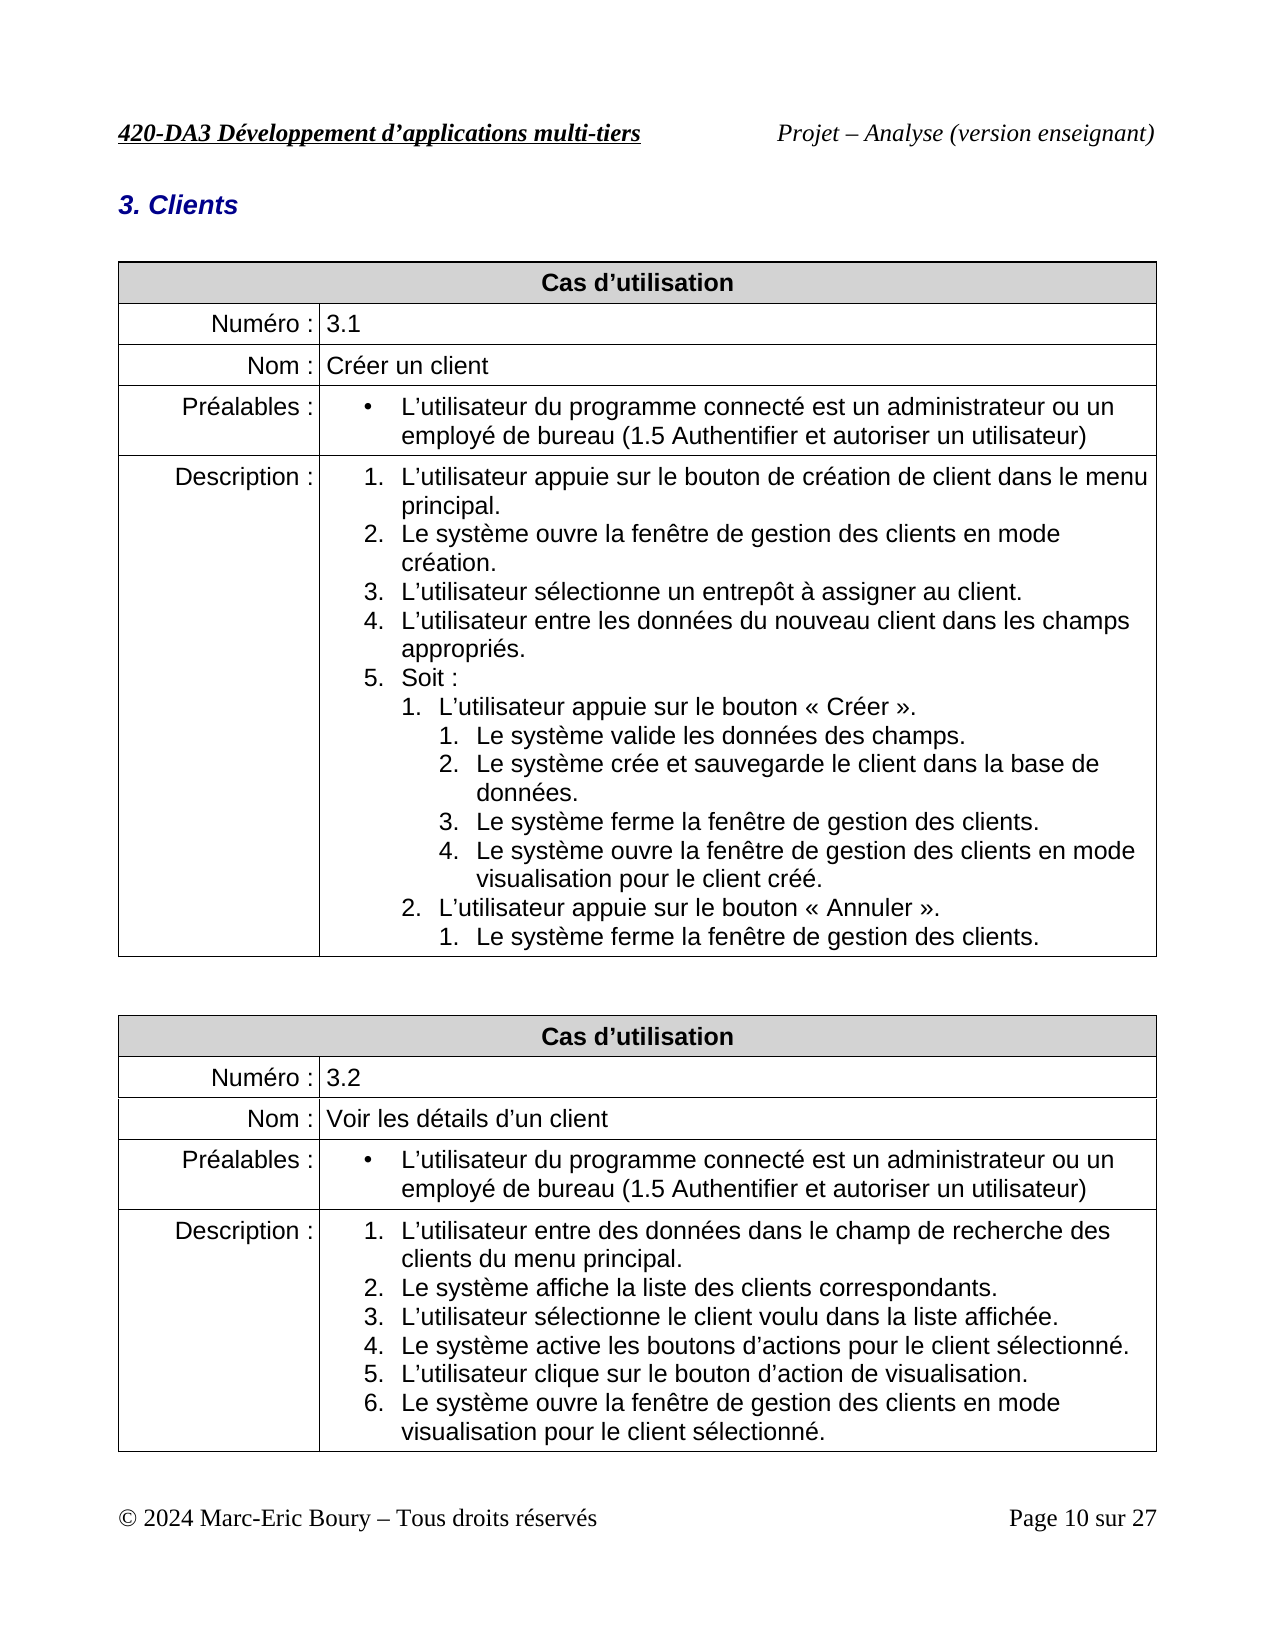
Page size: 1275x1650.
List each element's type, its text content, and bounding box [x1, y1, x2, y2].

table_cell L’utilisateur du programme connecté est un administrateur ou un employé de bureau (1.5 Authentifier et autoriser un utilisateur) [320, 1140, 1156, 1209]
table_cell 3.2 [320, 1057, 1156, 1097]
table_cell 3.1 [320, 304, 1156, 344]
table_cell L’utilisateur appuie sur le bouton de création de client dans le menu principal. Le système ouvre la fenêtre de gestion des clients en mode création. L’utilisateur sélectionne un entrepôt à assigner au client. L’utilisateur entre les données du nouveau client dans les champs appropriés. Soit : L’utilisateur appuie sur le bouton « Créer ». Le système valide les données des champs. Le système crée et sauvegarde le client dans la base de données. Le système ferme la fenêtre de gestion des clients. Le système ouvre la fenêtre de gestion des clients en mode visualisation pour le client créé. L’utilisateur appuie sur le bouton « Annuler ». Le système ferme la fenêtre de gestion des clients. [320, 456, 1156, 956]
table_cell L’utilisateur du programme connecté est un administrateur ou un employé de bureau (1.5 Authentifier et autoriser un utilisateur) [320, 386, 1156, 455]
table_cell Nom : [119, 1099, 319, 1139]
table_cell Numéro : [119, 304, 319, 344]
table_cell L’utilisateur entre des données dans le champ de recherche des clients du menu principal. Le système affiche la liste des clients correspondants. L’utilisateur sélectionne le client voulu dans la liste affichée. Le système active les boutons d’actions pour le client sélectionné. L’utilisateur clique sur le bouton d’action de visualisation. Le système ouvre la fenêtre de gestion des clients en mode visualisation pour le client sélectionné. Soit : L’utilisateur appuie sur le bouton « OK ». Le système ferme la fenêtre de gestion des clients. L’utilisateur appuie sur le bouton « Annuler ». Le système ferme la fenêtre de gestion des clients. [320, 1210, 1156, 1451]
table_cell Description : [119, 1210, 319, 1451]
subtitle 3. Clients [118, 189, 1157, 220]
table_cell Description : [119, 456, 319, 956]
table_cell Numéro : [119, 1057, 319, 1097]
table_cell Préalables : [119, 1140, 319, 1209]
table_cell Nom : [119, 345, 319, 385]
table_cell Voir les détails d’un client [320, 1099, 1156, 1139]
table_cell Préalables : [119, 386, 319, 455]
table_header Cas d’utilisation [119, 263, 1156, 303]
table_cell Créer un client [320, 345, 1156, 385]
table_header Cas d’utilisation [119, 1016, 1156, 1056]
